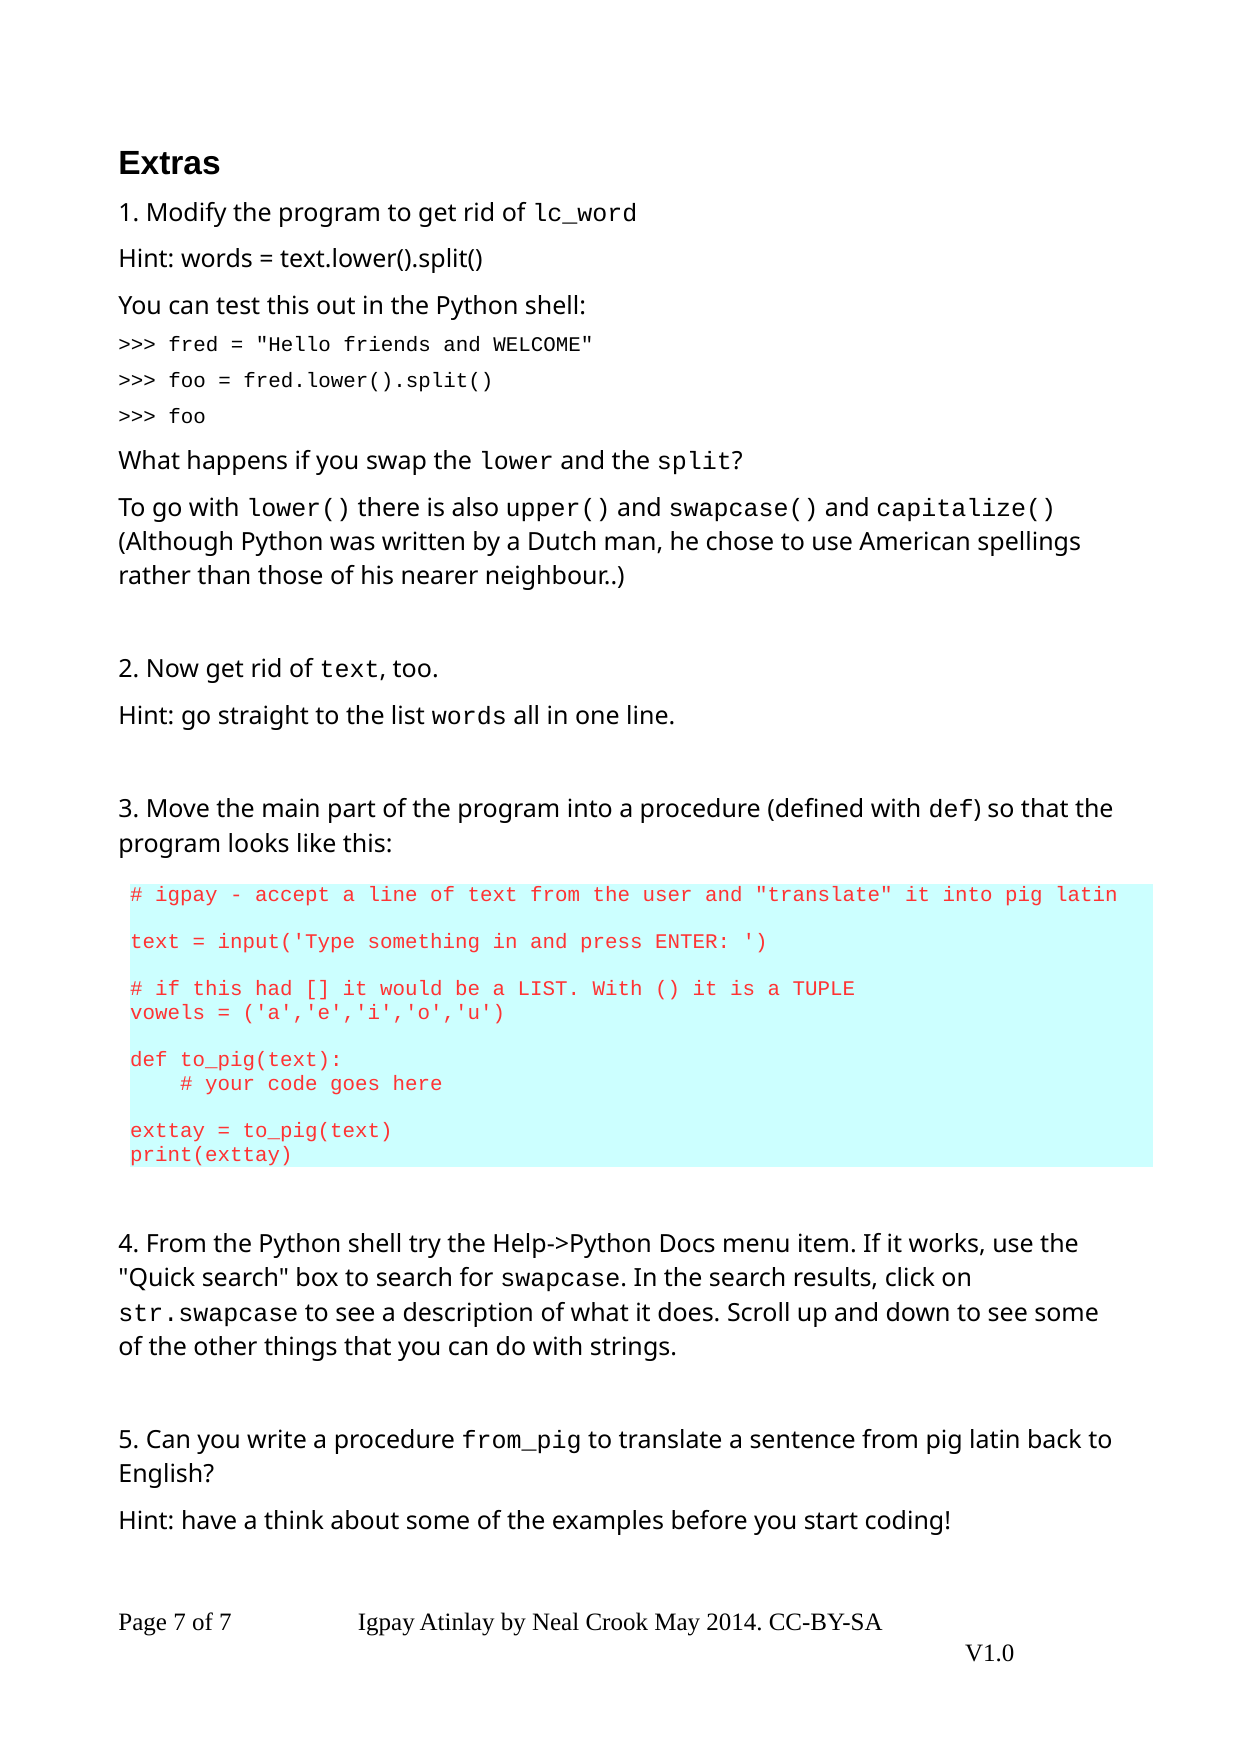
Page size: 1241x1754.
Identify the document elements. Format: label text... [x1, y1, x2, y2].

text exttay = to_pig(text) [130, 1120, 1153, 1144]
text >>> foo = fred.lower().split() [118, 370, 1122, 394]
text 4. From the Python shell try the Help->Python Docs menu item. If it works, use the "Quick search" box to search for swapcase. In the search results, click on str.swapcase to see a description of what it does. Scroll up and down to see some of the other things that you can do with strings. [118, 1226, 1122, 1362]
text text = input('Type something in and press ENTER: ') [130, 931, 1153, 954]
text def to_pig(text): [130, 1049, 1153, 1073]
text You can test this out in the Python shell: [118, 288, 1122, 322]
text To go with lower() there is also upper() and swapcase() and capitalize() (Although Python was written by a Dutch man, he chose to use American spellings rather than those of his nearer neighbour..) [118, 489, 1122, 592]
text Hint: have a think about some of the examples before you start coding! [118, 1502, 1122, 1536]
text 5. Can you write a procedure from_pig to translate a sentence from pig latin back to English? [118, 1422, 1122, 1490]
text 2. Now get rid of text, too. [118, 651, 1122, 685]
text >>> foo [118, 406, 1122, 430]
text 1. Modify the program to get rid of lc_word [118, 194, 1122, 228]
text # your code goes here [130, 1073, 1153, 1096]
text vowels = ('a','e','i','o','u') [130, 1002, 1153, 1026]
text >>> fred = "Hello friends and WELCOME" [118, 334, 1122, 358]
text print(exttay) [130, 1144, 1153, 1167]
text What happens if you swap the lower and the split? [118, 443, 1122, 477]
text # if this had [] it would be a LIST. With () it is a TUPLE [130, 978, 1153, 1002]
subtitle Extras [118, 143, 1122, 182]
text Hint: go straight to the list words all in one line. [118, 698, 1122, 732]
text # igpay - accept a line of text from the user and "translate" it into pig latin [130, 884, 1153, 907]
text 3. Move the main part of the program into a procedure (defined with def) so that the program looks like this: [118, 791, 1122, 859]
text Hint: words = text.lower().split() [118, 241, 1122, 275]
